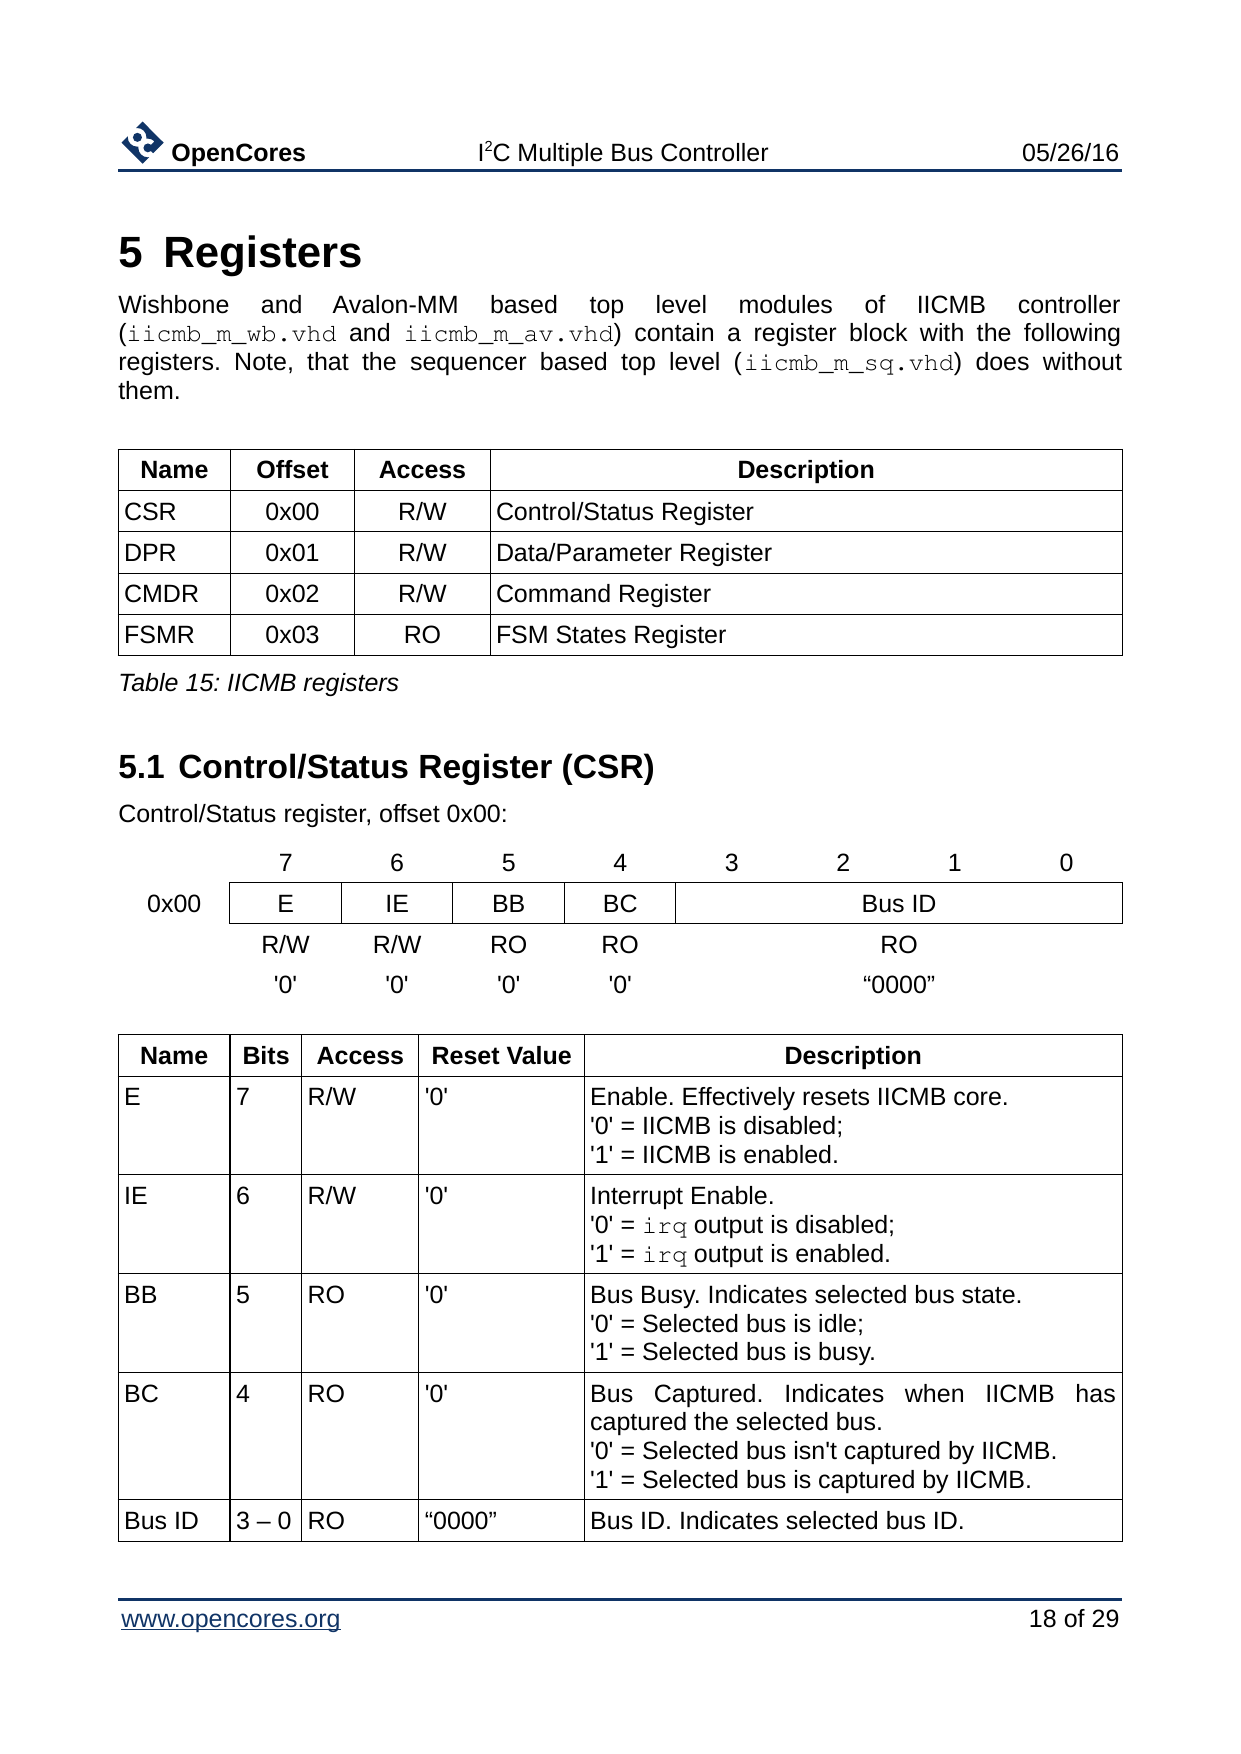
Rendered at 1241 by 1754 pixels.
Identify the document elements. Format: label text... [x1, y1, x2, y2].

table_cell '0' [419, 1175, 584, 1273]
table_cell '0' [419, 1373, 584, 1499]
text Table 15: IICMB registers [118, 668, 1122, 697]
table_header Description [585, 1035, 1122, 1076]
table_header Access [302, 1035, 418, 1076]
table_header 1 [899, 842, 1010, 882]
table_cell [118, 923, 229, 964]
table_cell RO [564, 924, 676, 964]
table_cell 0x01 [231, 532, 354, 572]
table_cell 0x03 [231, 615, 354, 655]
table_cell Bus ID [676, 883, 1122, 923]
table_cell 4 [231, 1373, 301, 1499]
text Wishbone and Avalon-MM based top level modules of IICMB controller (iicmb_m_wb.vhd and iicmb_m_av.vhd) contain a register block with the following registers. Note, that the sequencer based top level (iicmb_m_sq.vhd) does without them. [118, 289, 1122, 404]
table_cell BB [119, 1274, 229, 1372]
table_cell RO [676, 924, 1122, 964]
table_cell R/W [230, 924, 341, 964]
table_cell 0x00 [118, 882, 229, 923]
table_header 0 [1010, 842, 1122, 882]
table_cell “0000” [676, 965, 1122, 1005]
table_cell RO [302, 1500, 418, 1541]
table_cell RO [355, 615, 490, 655]
table_cell FSMR [119, 615, 230, 655]
table_header Name [119, 450, 230, 490]
table_cell Interrupt Enable. '0' = irq output is disabled; '1' = irq output is enabled. [585, 1175, 1122, 1273]
table_cell R/W [355, 491, 490, 531]
table_cell RO [302, 1373, 418, 1499]
table_cell Command Register [491, 574, 1122, 614]
table_cell CSR [119, 491, 230, 531]
table_cell RO [453, 924, 564, 964]
table_cell [118, 965, 229, 1005]
table_cell '0' [419, 1274, 584, 1372]
table_cell 7 [231, 1077, 301, 1174]
table_cell Bus ID. Indicates selected bus ID. [585, 1500, 1122, 1541]
table_cell BC [119, 1373, 229, 1499]
table_cell '0' [419, 1077, 584, 1174]
table_cell R/W [355, 532, 490, 572]
table_cell E [119, 1077, 229, 1174]
table_cell E [230, 883, 341, 923]
table_cell R/W [302, 1077, 418, 1174]
table_cell 6 [231, 1175, 301, 1273]
table_cell DPR [119, 532, 230, 572]
table_cell BB [453, 883, 564, 923]
table_header 2 [787, 842, 899, 882]
text Control/Status register, offset 0x00: [118, 798, 1122, 827]
table_header Bits [231, 1035, 301, 1076]
table_header 3 [676, 842, 787, 882]
table_cell BC [565, 883, 675, 923]
table_cell Control/Status Register [491, 491, 1122, 531]
table_cell Data/Parameter Register [491, 532, 1122, 572]
table_cell 0x02 [231, 574, 354, 614]
table_header Access [355, 450, 490, 490]
table_cell R/W [341, 924, 453, 964]
table_cell '0' [564, 965, 676, 1005]
table_cell 5 [231, 1274, 301, 1372]
table_header Reset Value [419, 1035, 584, 1076]
table_cell R/W [355, 574, 490, 614]
subtitle Control/Status Register (CSR) [118, 747, 1122, 786]
table_header [118, 842, 229, 882]
table_cell '0' [453, 965, 564, 1005]
table_cell '0' [230, 965, 341, 1005]
table_header Name [119, 1035, 229, 1076]
table_header Description [491, 450, 1122, 490]
table_cell '0' [341, 965, 453, 1005]
table_cell RO [302, 1274, 418, 1372]
table_cell 3 – 0 [231, 1500, 301, 1541]
table_cell FSM States Register [491, 615, 1122, 655]
table_cell Enable. Effectively resets IICMB core. '0' = IICMB is disabled; '1' = IICMB is enabled. [585, 1077, 1122, 1174]
table_cell R/W [302, 1175, 418, 1273]
table_header 6 [341, 842, 453, 882]
table_cell CMDR [119, 574, 230, 614]
table_header 4 [564, 842, 676, 882]
table_cell Bus ID [119, 1500, 229, 1541]
table_header 7 [230, 842, 341, 882]
table_header Offset [231, 450, 354, 490]
table_header 5 [453, 842, 564, 882]
subtitle Registers [118, 227, 1122, 277]
table_cell Bus Captured. Indicates when IICMB has captured the selected bus. '0' = Selected bus isn't captured by IICMB. '1' = Selected bus is captured by IICMB. [585, 1373, 1122, 1499]
table_cell “0000” [419, 1500, 584, 1541]
table_cell IE [119, 1175, 229, 1273]
table_cell 0x00 [231, 491, 354, 531]
table_cell IE [342, 883, 452, 923]
table_cell Bus Busy. Indicates selected bus state. '0' = Selected bus is idle; '1' = Selected bus is busy. [585, 1274, 1122, 1372]
